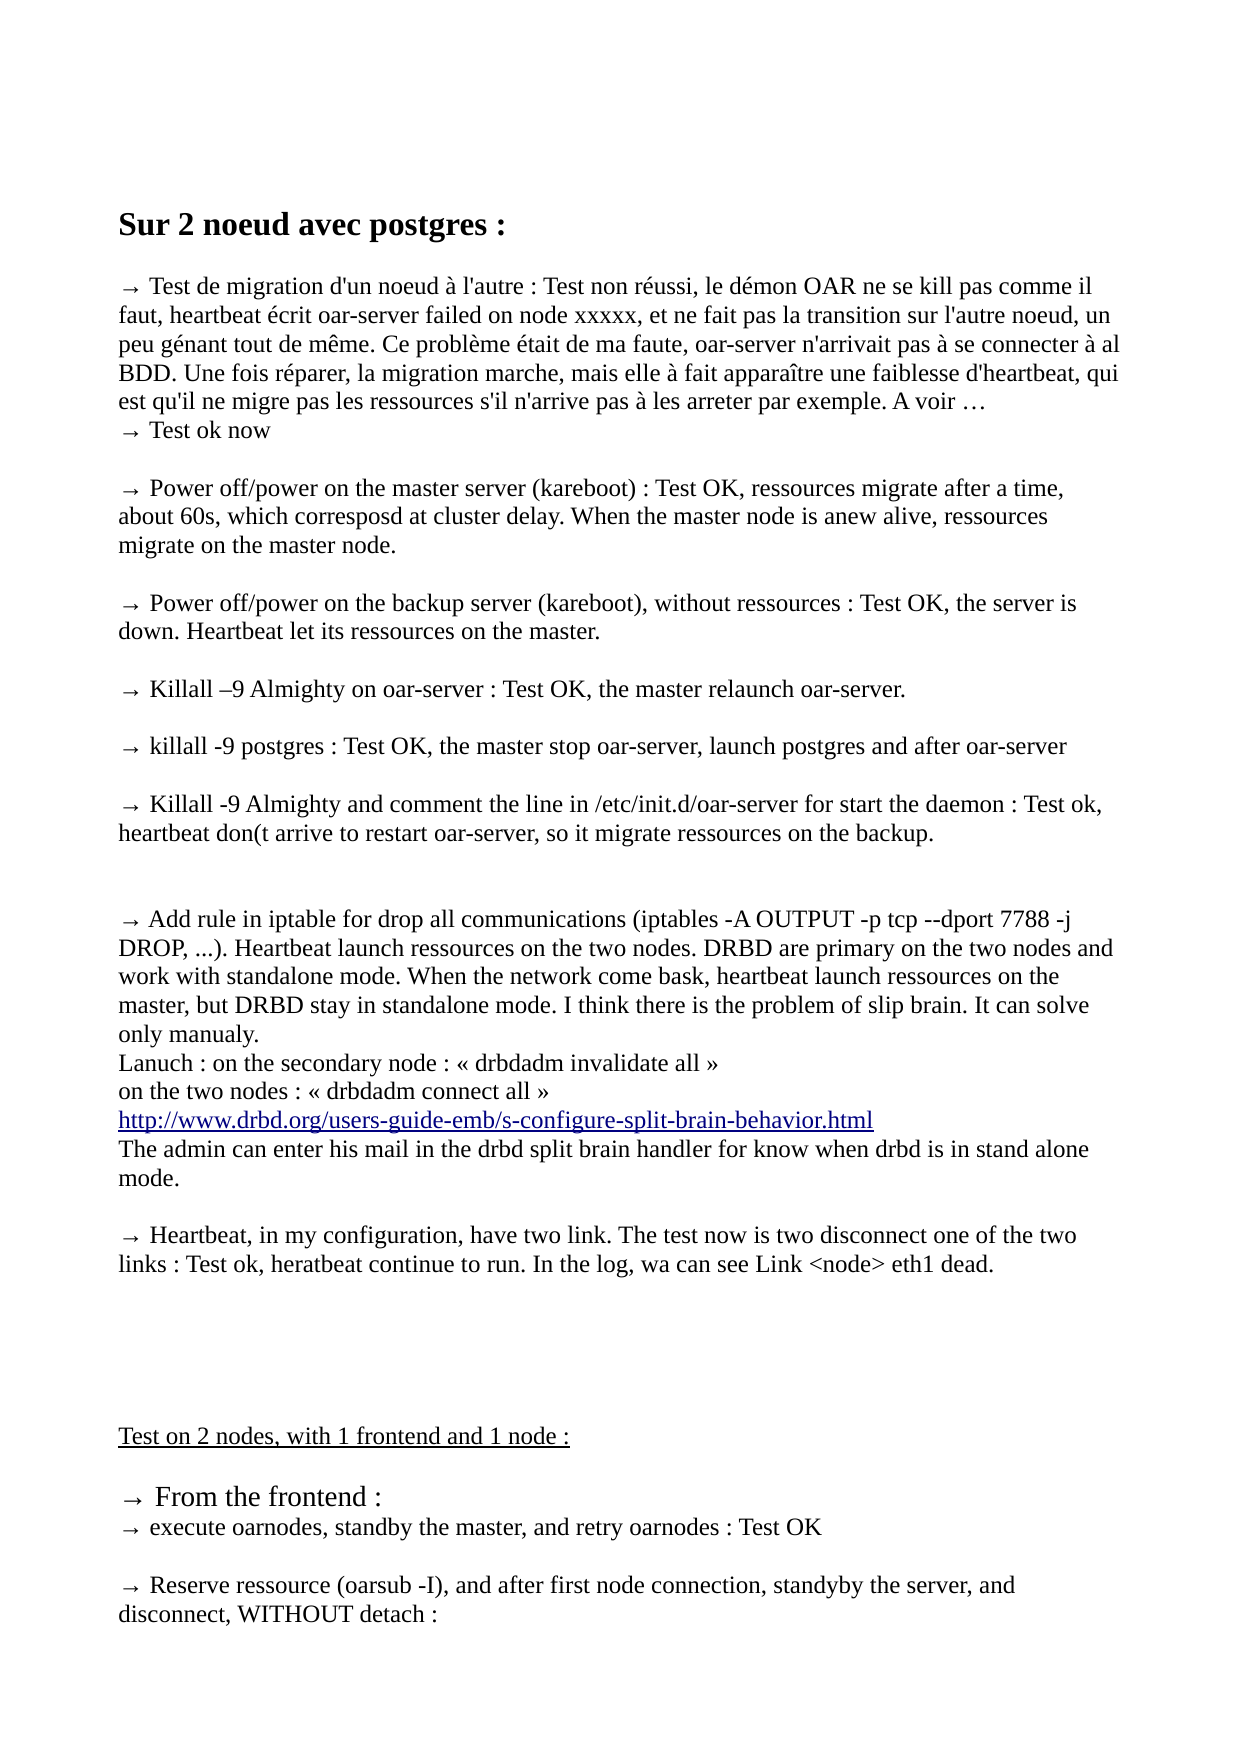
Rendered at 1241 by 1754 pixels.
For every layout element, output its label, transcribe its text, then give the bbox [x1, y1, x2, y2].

text on the two nodes : « drbdadm connect all » [118, 1076, 1122, 1105]
text → Test ok now [118, 415, 1122, 444]
text Sur 2 noeud avec postgres : [118, 204, 1122, 243]
text → Power off/power on the backup server (kareboot), without ressources : Test OK, the server is down. Heartbeat let its ressources on the master. [118, 588, 1122, 645]
text → Heartbeat, in my configuration, have two link. The test now is two disconnect one of the two links : Test ok, heratbeat continue to run. In the log, wa can see Link <node> eth1 dead. [118, 1220, 1122, 1278]
text → Killall –9 Almighty on oar-server : Test OK, the master relaunch oar-server. [118, 674, 1122, 703]
text The admin can enter his mail in the drbd split brain handler for know when drbd is in stand alone mode. [118, 1134, 1122, 1191]
text → execute oarnodes, standby the master, and retry oarnodes : Test OK [118, 1512, 1122, 1541]
text → Killall -9 Almighty and comment the line in /etc/init.d/oar-server for start the daemon : Test ok, heartbeat don(t arrive to restart oar-server, so it migrate ressources on the backup. [118, 789, 1122, 846]
text → From the frontend : [118, 1479, 1122, 1512]
text → Test de migration d'un noeud à l'autre : Test non réussi, le démon OAR ne se kill pas comme il faut, heartbeat écrit oar-server failed on node xxxxx, et ne fait pas la transition sur l'autre noeud, un peu génant tout de même. Ce problème était de ma faute, oar-server n'arrivait pas à se connecter à al BDD. Une fois réparer, la migration marche, mais elle à fait apparaître une faiblesse d'heartbeat, qui est qu'il ne migre pas les ressources s'il n'arrive pas à les arreter par exemple. A voir … [118, 271, 1122, 415]
text Test on 2 nodes, with 1 frontend and 1 node : [118, 1421, 1122, 1450]
text → Reserve ressource (oarsub -I), and after first node connection, standyby the server, and disconnect, WITHOUT detach : [118, 1570, 1122, 1627]
text → Power off/power on the master server (kareboot) : Test OK, ressources migrate after a time, about 60s, which corresposd at cluster delay. When the master node is anew alive, ressources migrate on the master node. [118, 473, 1122, 559]
text → killall -9 postgres : Test OK, the master stop oar-server, launch postgres and after oar-server [118, 731, 1122, 760]
text Lanuch : on the secondary node : « drbdadm invalidate all » [118, 1048, 1122, 1076]
text → Add rule in iptable for drop all communications (iptables -A OUTPUT -p tcp --dport 7788 -j DROP, ...). Heartbeat launch ressources on the two nodes. DRBD are primary on the two nodes and work with standalone mode. When the network come bask, heartbeat launch ressources on the master, but DRBD stay in standalone mode. I think there is the problem of slip brain. It can solve only manualy. [118, 904, 1122, 1048]
text http://www.drbd.org/users-guide-emb/s-configure-split-brain-behavior.html [118, 1105, 1122, 1134]
